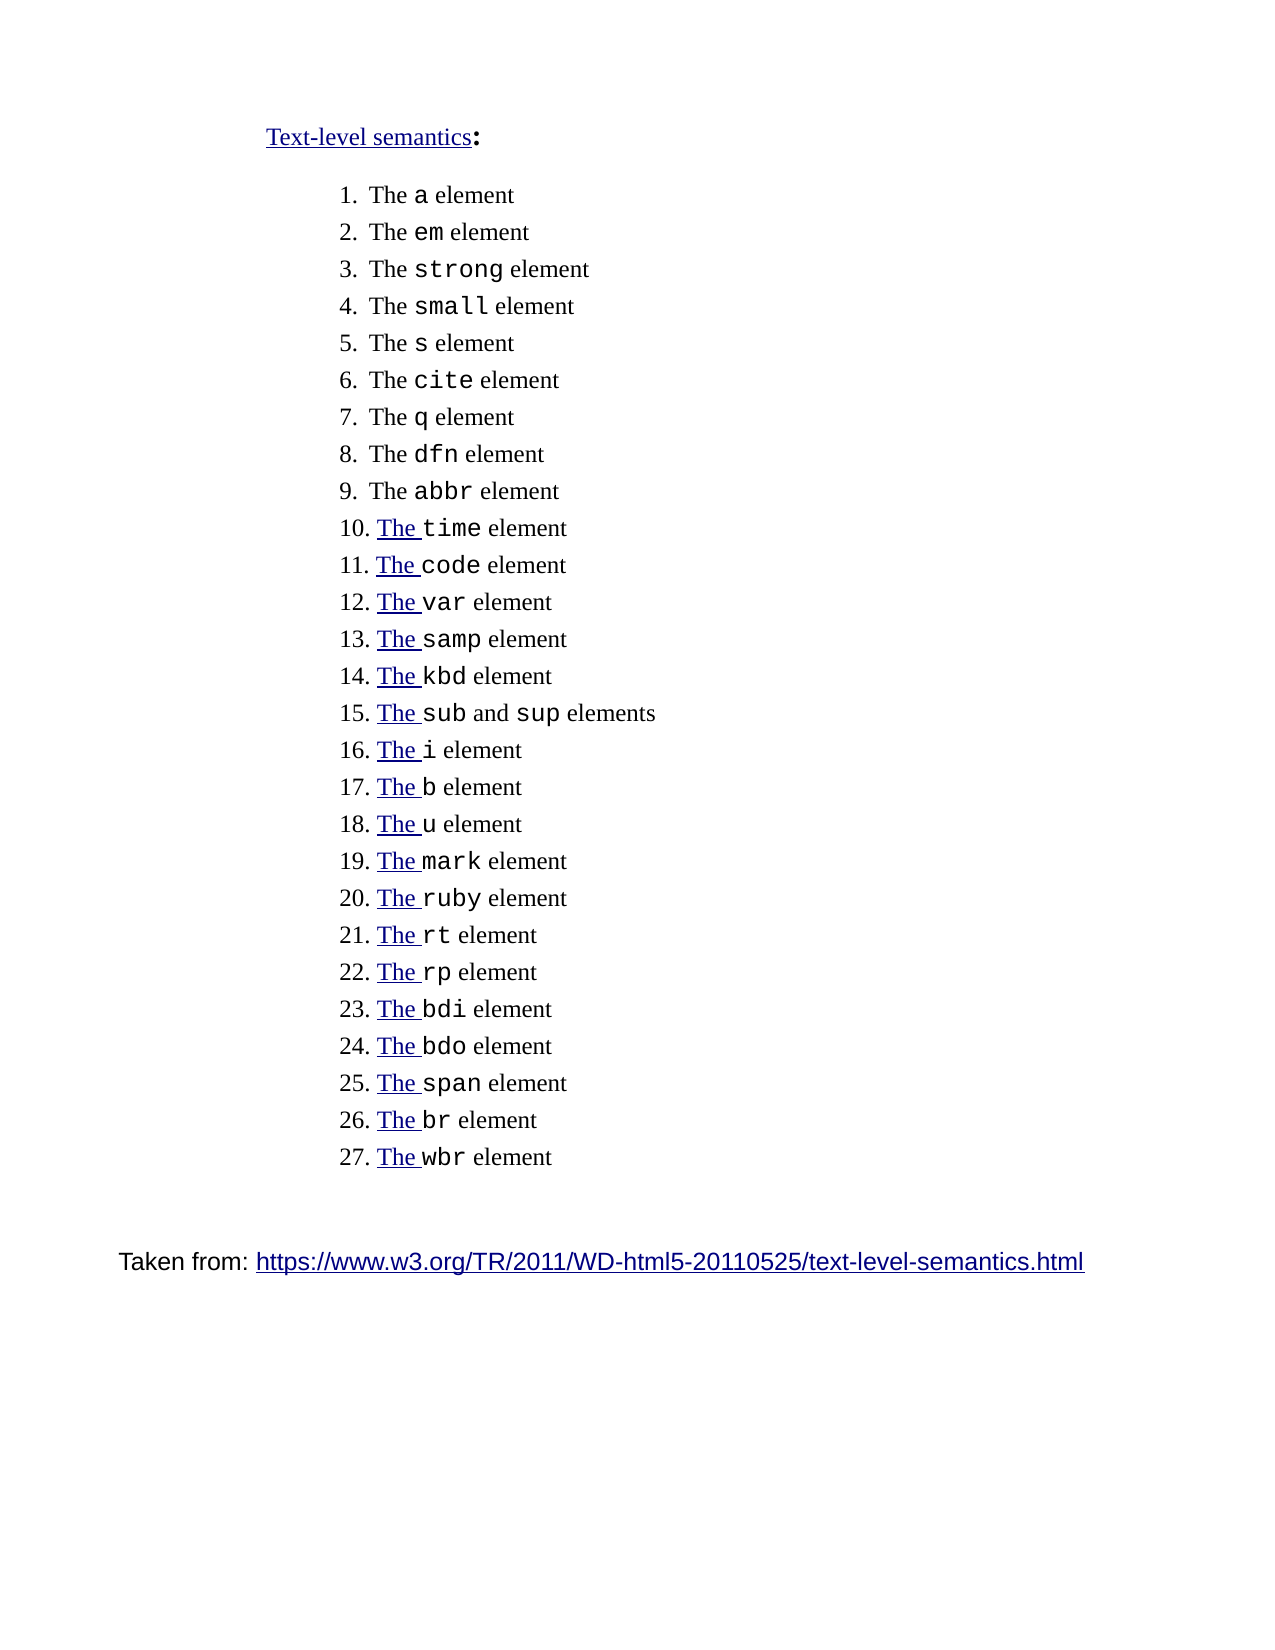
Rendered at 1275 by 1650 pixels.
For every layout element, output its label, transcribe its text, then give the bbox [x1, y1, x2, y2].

text Text-level semantics: [118, 118, 1157, 152]
subtitle Taken from: https://www.w3.org/TR/2011/WD-html5-20110525/text-level-semantics.html [118, 1247, 1157, 1276]
list The b element [339, 772, 1157, 803]
list The strong element [339, 254, 1157, 285]
list The bdi element [339, 994, 1157, 1025]
list The u element [339, 809, 1157, 840]
list The span element [339, 1068, 1157, 1099]
list The cite element [339, 365, 1157, 396]
list The var element [339, 587, 1157, 618]
list The br element [339, 1105, 1157, 1136]
list The a element [339, 180, 1157, 211]
list The code element [339, 550, 1157, 581]
list The s element [339, 328, 1157, 359]
list The em element [339, 217, 1157, 248]
list The mark element [339, 846, 1157, 877]
list The rp element [339, 957, 1157, 988]
list The ruby element [339, 883, 1157, 914]
list The small element [339, 291, 1157, 322]
list The wbr element [339, 1142, 1157, 1173]
list The bdo element [339, 1031, 1157, 1062]
list The time element [339, 513, 1157, 544]
list The kbd element [339, 661, 1157, 692]
list The q element [339, 402, 1157, 433]
list The abbr element [339, 476, 1157, 507]
list The samp element [339, 624, 1157, 655]
list The sub and sup elements [339, 698, 1157, 729]
list The dfn element [339, 439, 1157, 470]
list The rt element [339, 920, 1157, 951]
list The i element [339, 735, 1157, 766]
